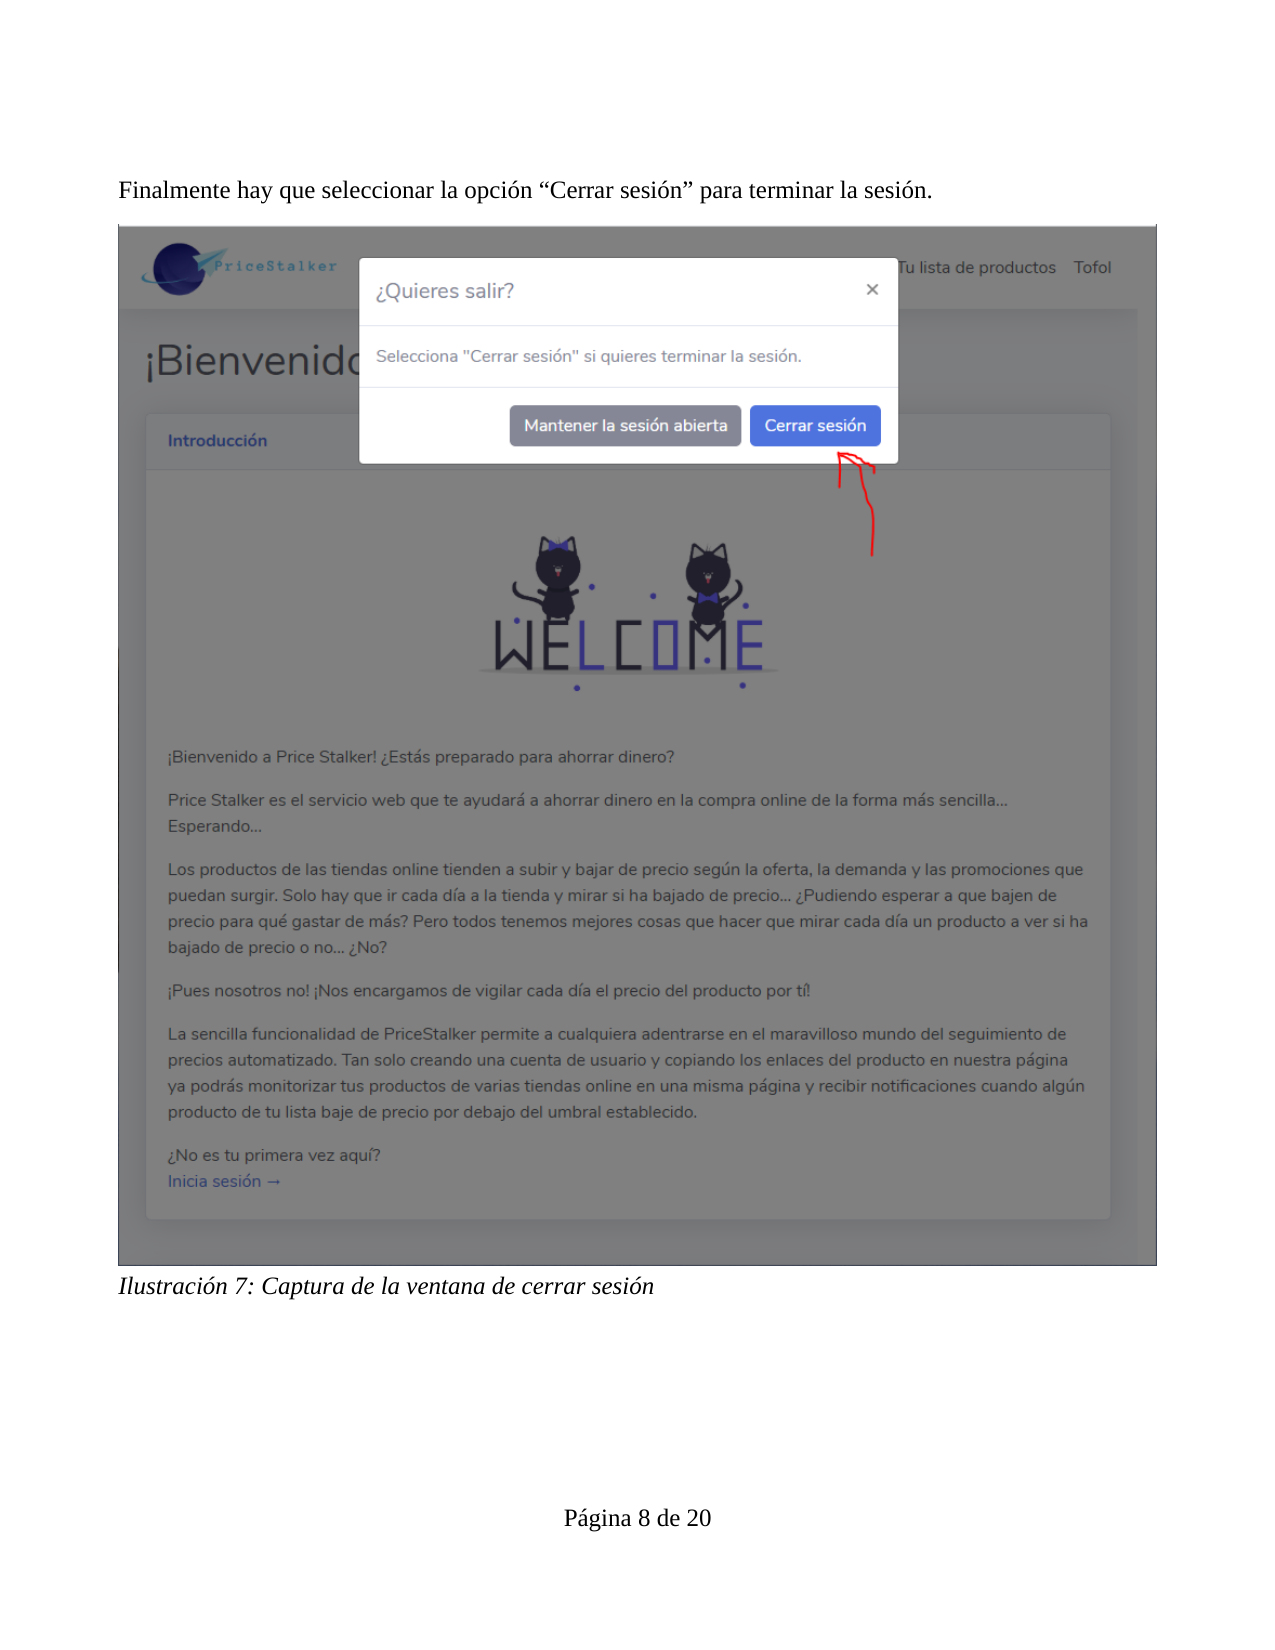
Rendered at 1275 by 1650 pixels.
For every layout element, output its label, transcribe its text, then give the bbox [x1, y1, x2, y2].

text Finalmente hay que seleccionar la opción “Cerrar sesión” para terminar la sesión. [118, 176, 1157, 204]
text Ilustración 7: Captura de la ventana de cerrar sesión [118, 1266, 1157, 1300]
picture [118, 224, 1157, 1266]
